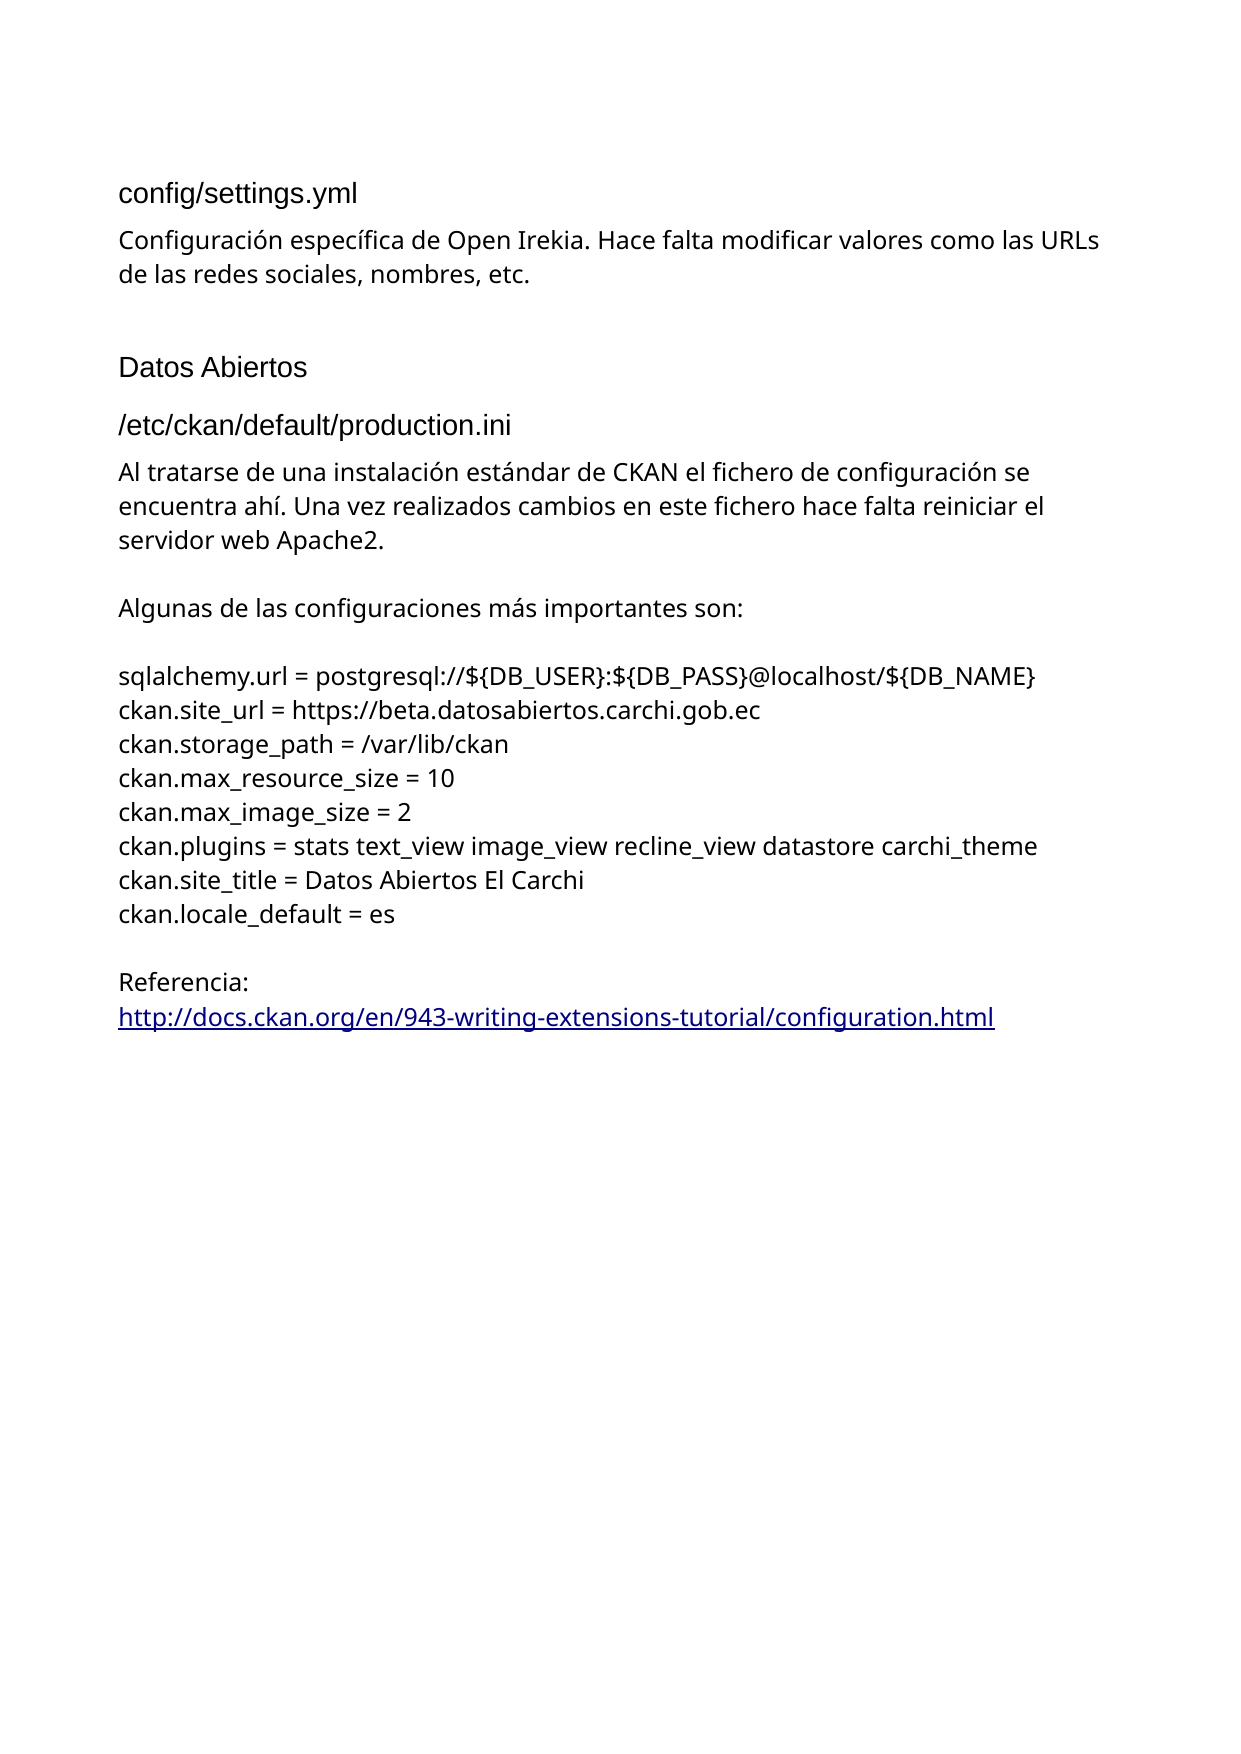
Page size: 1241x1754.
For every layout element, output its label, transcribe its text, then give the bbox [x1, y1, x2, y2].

text Referencia: [118, 965, 1122, 999]
text ckan.plugins = stats text_view image_view recline_view datastore carchi_theme [118, 829, 1122, 863]
text Algunas de las configuraciones más importantes son: [118, 590, 1122, 624]
subtitle config/settings.yml [118, 176, 1122, 210]
text ckan.locale_default = es [118, 897, 1122, 931]
text sqlalchemy.url = postgresql://${DB_USER}:${DB_PASS}@localhost/${DB_NAME} [118, 658, 1122, 693]
text Al tratarse de una instalación estándar de CKAN el fichero de configuración se encuentra ahí. Una vez realizados cambios en este fichero hace falta reiniciar el servidor web Apache2. [118, 454, 1122, 556]
text ckan.site_title = Datos Abiertos El Carchi [118, 863, 1122, 897]
text ckan.storage_path = /var/lib/ckan [118, 727, 1122, 761]
text Configuración específica de Open Irekia. Hace falta modificar valores como las URLs de las redes sociales, nombres, etc. [118, 222, 1122, 291]
subtitle /etc/ckan/default/production.ini [118, 408, 1122, 442]
subtitle Datos Abiertos [118, 349, 1122, 383]
text http://docs.ckan.org/en/943-writing-extensions-tutorial/configuration.html [118, 999, 1122, 1033]
text ckan.max_resource_size = 10 [118, 761, 1122, 795]
text ckan.max_image_size = 2 [118, 795, 1122, 829]
text ckan.site_url = https://beta.datosabiertos.carchi.gob.ec [118, 693, 1122, 727]
